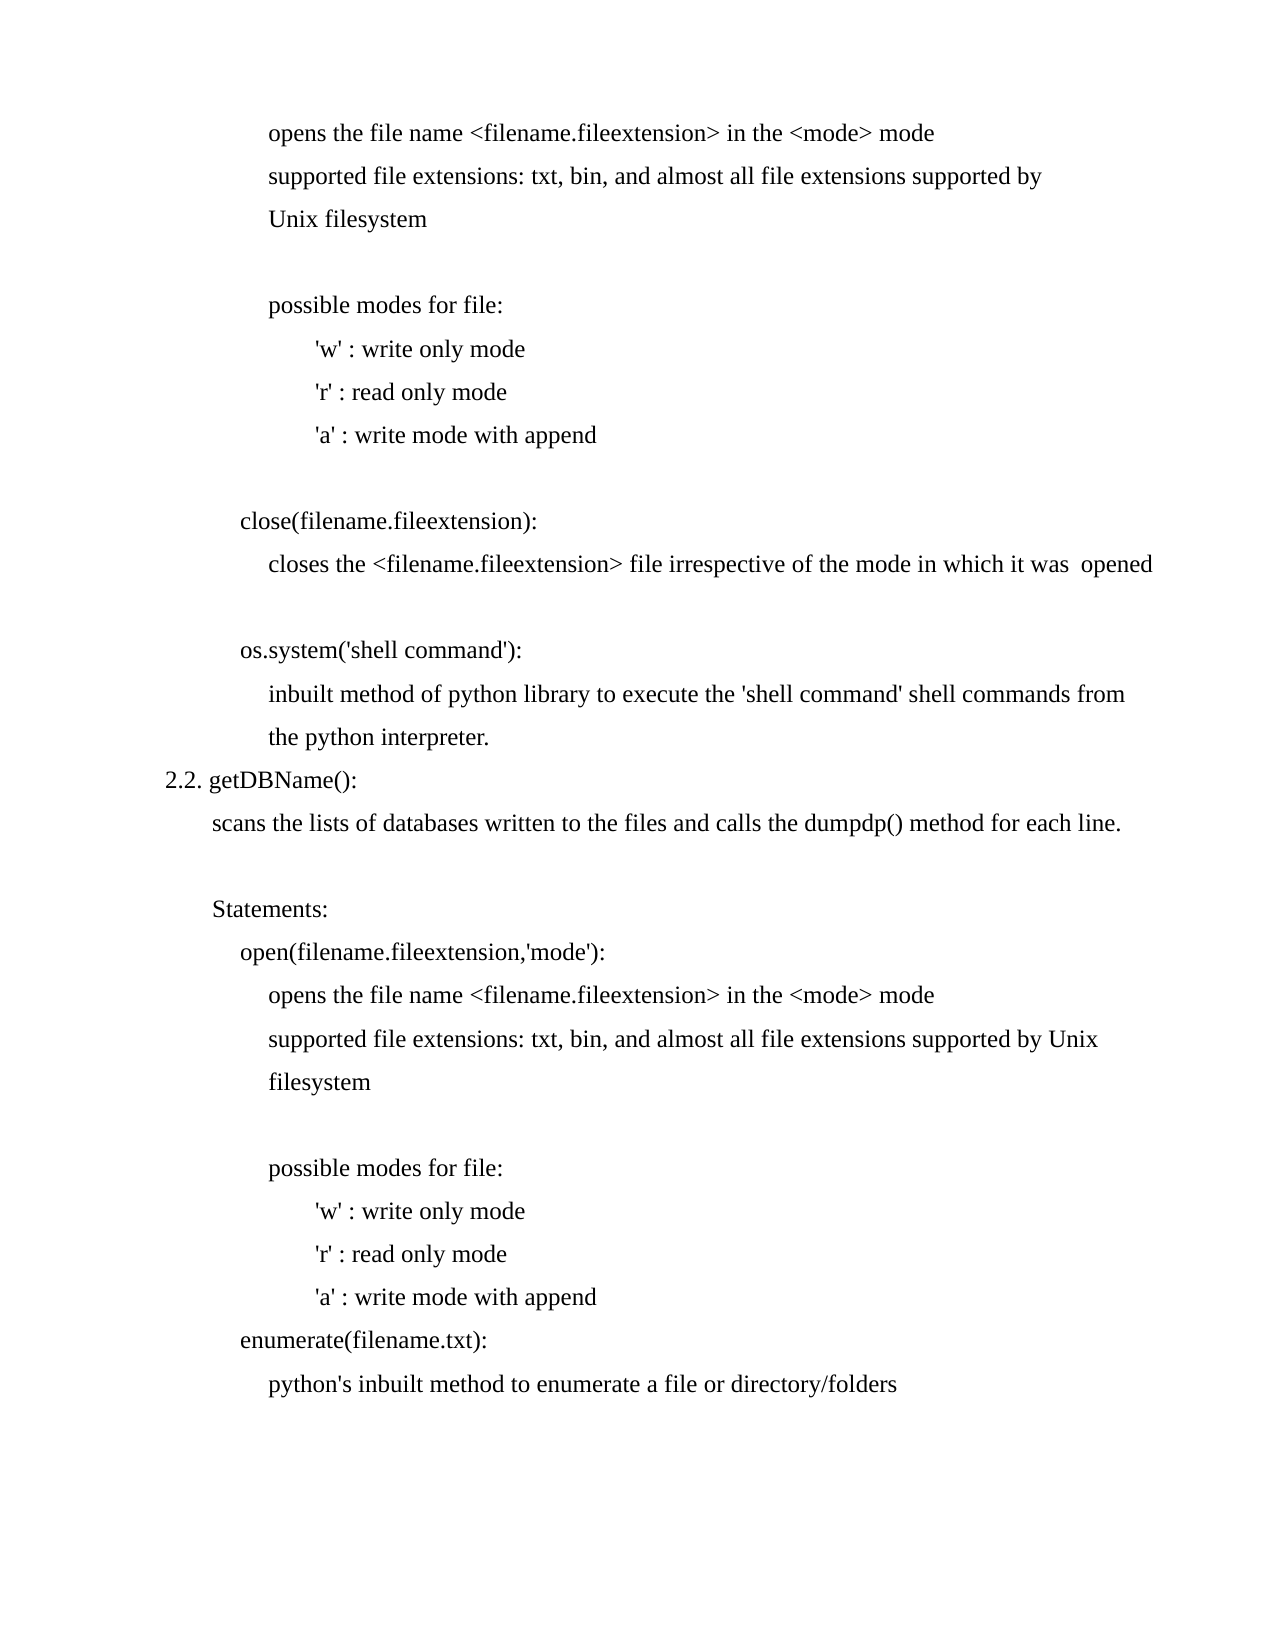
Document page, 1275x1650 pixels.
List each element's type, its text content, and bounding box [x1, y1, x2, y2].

text supported file extensions: txt, bin, and almost all file extensions supported by [268, 161, 1157, 190]
text closes the <filename.fileextension> file irrespective of the mode in which it was opened [268, 549, 1157, 578]
text possible modes for file: [268, 1153, 1157, 1182]
text supported file extensions: txt, bin, and almost all file extensions supported by Unix filesystem [268, 1024, 1157, 1096]
text 2.2. getDBName(): [165, 765, 1157, 794]
text os.system('shell command'): [240, 636, 1157, 664]
text enumerate(filename.txt): [240, 1326, 1157, 1354]
text opens the file name <filename.fileextension> in the <mode> mode [268, 118, 1157, 147]
text opens the file name <filename.fileextension> in the <mode> mode [268, 981, 1157, 1009]
text 'w' : write only mode [315, 334, 1157, 362]
text Unix filesystem [268, 204, 1157, 233]
text scans the lists of databases written to the files and calls the dumpdp() method for each line. [212, 808, 1157, 837]
text inbuilt method of python library to execute the 'shell command' shell commands from the python interpreter. [268, 679, 1157, 751]
text python's inbuilt method to enumerate a file or directory/folders [268, 1369, 1157, 1397]
text 'r' : read only mode [315, 1239, 1157, 1268]
text 'r' : read only mode [315, 377, 1157, 406]
text 'a' : write mode with append [315, 1282, 1157, 1311]
text open(filename.fileextension,'mode'): [240, 937, 1157, 966]
text possible modes for file: [268, 291, 1157, 319]
text 'w' : write only mode [315, 1196, 1157, 1225]
text Statements: [212, 894, 1157, 923]
text 'a' : write mode with append [315, 420, 1157, 449]
text close(filename.fileextension): [240, 506, 1157, 535]
